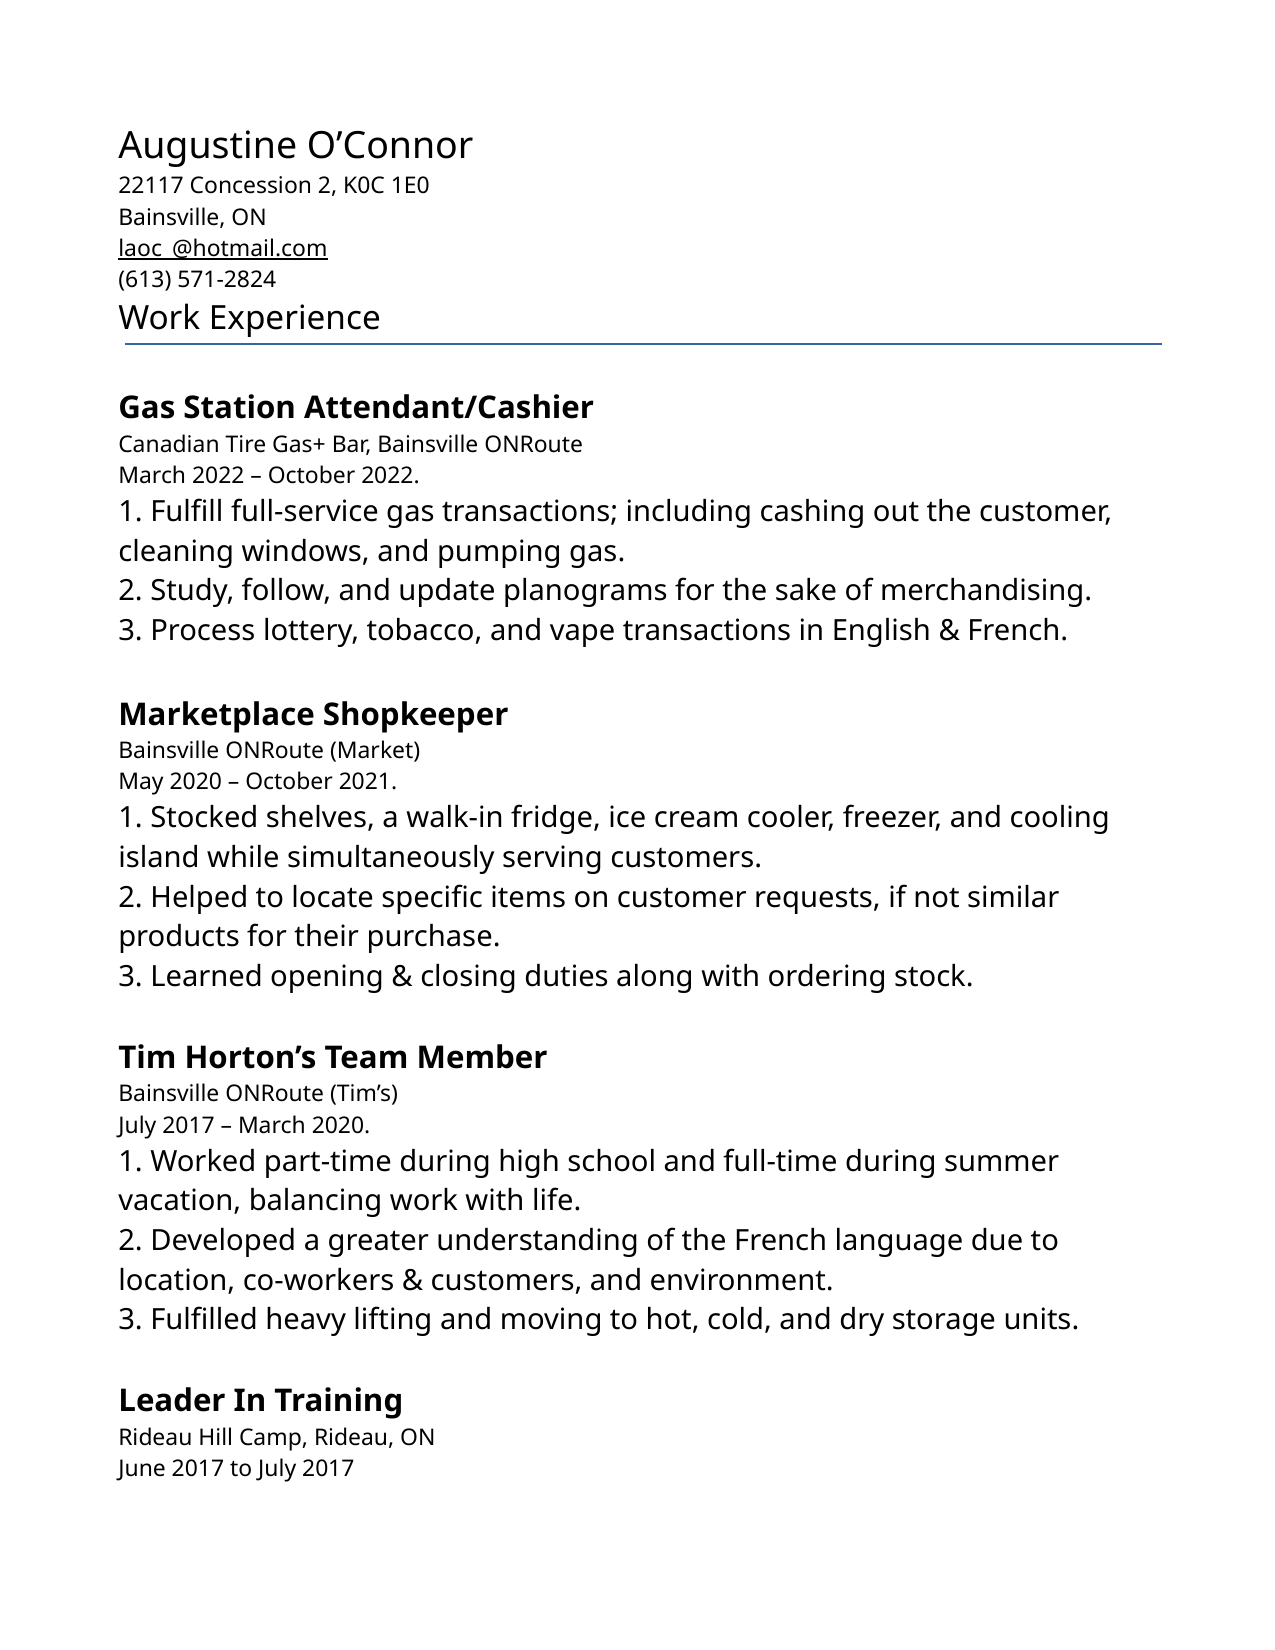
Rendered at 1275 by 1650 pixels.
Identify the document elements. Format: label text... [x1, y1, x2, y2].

text March 2022 – October 2022. [118, 459, 1157, 490]
text Gas Station Attendant/Cashier [118, 385, 1157, 428]
text Augustine O’Connor [118, 118, 1157, 169]
text Bainsville ONRoute (Market) [118, 734, 1157, 765]
text 2. Developed a greater understanding of the French language due to location, co-workers & customers, and environment. [118, 1219, 1157, 1298]
text July 2017 – March 2020. [118, 1108, 1157, 1140]
text Marketplace Shopkeeper [118, 691, 1157, 734]
text 3. Learned opening & closing duties along with ordering stock. [118, 955, 1157, 995]
text 1. Stocked shelves, a walk-in fridge, ice cream cooler, freezer, and cooling island while simultaneously serving customers. [118, 797, 1157, 876]
text 1. Fulfill full-service gas transactions; including cashing out the customer, cleaning windows, and pumping gas. [118, 490, 1157, 569]
text 22117 Concession 2, K0C 1E0 [118, 169, 1157, 200]
text Tim Horton’s Team Member [118, 1035, 1157, 1077]
text May 2020 – October 2021. [118, 765, 1157, 797]
text Work Experience [118, 294, 1157, 339]
text 3. Fulfilled heavy lifting and moving to hot, cold, and dry storage units. [118, 1298, 1157, 1338]
text Rideau Hill Camp, Rideau, ON [118, 1421, 1157, 1452]
text 2. Study, follow, and update planograms for the sake of merchandising. [118, 569, 1157, 609]
text laoc_@hotmail.com [118, 232, 1157, 263]
text (613) 571-2824 [118, 263, 1157, 294]
text Bainsville, ON [118, 200, 1157, 232]
text June 2017 to July 2017 [118, 1452, 1157, 1483]
text 2. Helped to locate specific items on customer requests, if not similar products for their purchase. [118, 876, 1157, 955]
text Canadian Tire Gas+ Bar, Bainsville ONRoute [118, 428, 1157, 459]
text 3. Process lottery, tobacco, and vape transactions in English & French. [118, 609, 1157, 649]
text Bainsville ONRoute (Tim’s) [118, 1077, 1157, 1108]
text 1. Worked part-time during high school and full-time during summer vacation, balancing work with life. [118, 1140, 1157, 1219]
text Leader In Training [118, 1378, 1157, 1421]
